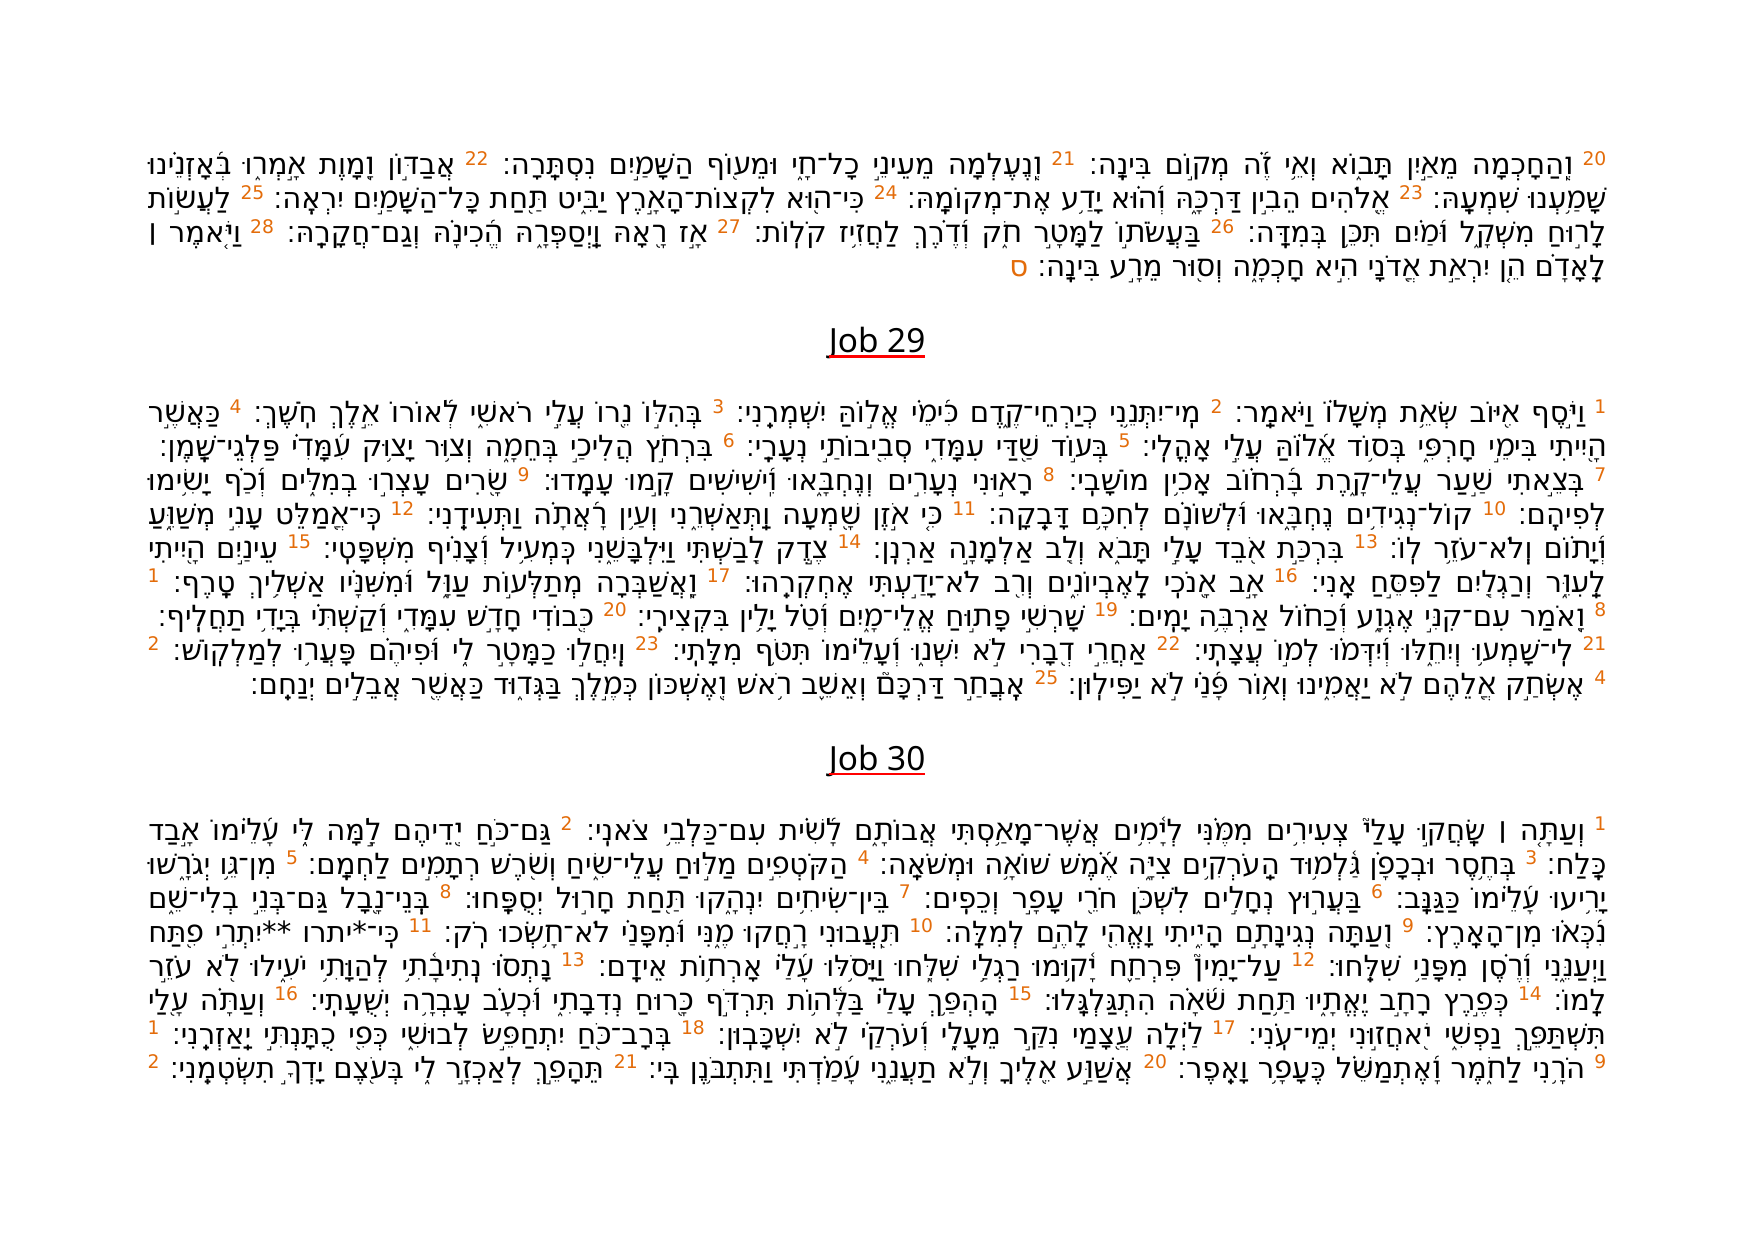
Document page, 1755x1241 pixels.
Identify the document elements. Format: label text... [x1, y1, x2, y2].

text 20 וְֽ֭הַחָכְמָה מֵאַ֣יִן תָּב֑וֹא וְאֵ֥י זֶ֝֗ה מְק֣וֹם בִּינָֽה׃ ‬‬21 וְֽ֭נֶעֶלְמָה מֵעֵינֵ֣י כָל־חָ֑י וּמֵע֖וֹף הַשָּׁמַ֣יִם נִסְתָּֽרָה׃ ‬‬22 אֲבַדּ֣וֹן וָ֭מָוֶת אָ֣מְר֑וּ בְּ֝אָזְנֵ֗ינוּ שָׁמַ֥עְנוּ שִׁמְעָֽהּ׃ ‬‬23 אֱ֭לֹהִים הֵבִ֣ין דַּרְכָּ֑הּ וְ֝ה֗וּא יָדַ֥ע אֶת־מְקוֹמָֽהּ׃ ‬‬24 כִּי־ה֭וּא לִקְצוֹת־הָאָ֣רֶץ יַבִּ֑יט תַּ֖חַת כָּל־הַשָּׁמַ֣יִם יִרְאֶֽה׃ ‬‬25 לַעֲשׂ֣וֹת לָר֣וּחַ מִשְׁקָ֑ל וּ֝מַ֗יִם תִּכֵּ֥ן בְּמִדָּֽה׃ ‬‬26 בַּעֲשֹׂת֣וֹ לַמָּטָ֣ר חֹ֑ק וְ֝דֶ֗רֶךְ לַחֲזִ֥יז קֹלֽוֹת׃ ‬‬27 אָ֣ז רָ֭אָהּ וַֽיְסַפְּרָ֑הּ הֱ֝כִינָ֗הּ וְגַם־חֲקָרָֽהּ׃ ‬‬28 וַיֹּ֤אמֶר ׀ לָֽאָדָ֗ם הֵ֤ן יִרְאַ֣ת אֲ֭דֹנָי הִ֣יא חָכְמָ֑ה וְס֖וּר מֵרָ֣ע בִּינָֽה׃ ס ‬‬ [148, 148, 1606, 283]
text 1 וְעַתָּ֤ה ׀ שָֽׂחֲק֣וּ עָלַי֮ צְעִירִ֥ים מִמֶּ֗נִּי לְיָ֫מִ֥ים אֲשֶׁר־מָאַ֥סְתִּי אֲבוֹתָ֑ם לָ֝שִׁ֗ית עִם־כַּלְבֵ֥י צֹאנִֽי׃ 2 גַּם־כֹּ֣חַ יְ֭דֵיהֶם לָ֣מָּה לִּ֑י עָ֝לֵ֗ימוֹ אָ֣בַד כָּֽלַח׃ ‬‬3 בְּחֶ֥סֶר וּבְכָפָ֗ן גַּ֫לְמ֥וּד הַֽעֹרְקִ֥ים צִיָּ֑ה אֶ֝֗מֶשׁ שׁוֹאָ֥ה וּמְשֹׁאָֽה׃ ‬‬4 הַקֹּטְפִ֣ים מַלּ֣וּחַ עֲלֵי־שִׂ֑יחַ וְשֹׁ֖רֶשׁ רְתָמִ֣ים לַחְמָֽם׃ ‬‬5 מִן־גֵּ֥ו יְגֹרָ֑שׁוּ יָרִ֥יעוּ עָ֝לֵ֗ימוֹ כַּגַּנָּֽב׃ ‬‬6 בַּעֲר֣וּץ נְחָלִ֣ים לִשְׁכֹּ֑ן חֹרֵ֖י עָפָ֣ר וְכֵפִֽים׃ ‬‬7 בֵּין־שִׂיחִ֥ים יִנְהָ֑קוּ תַּ֖חַת חָר֣וּל יְסֻפָּֽחוּ׃ ‬‬8 בְּֽנֵי־נָ֭בָל גַּם־בְּנֵ֣י בְלִי־שֵׁ֑ם נִ֝כְּא֗וּ מִן־הָאָֽרֶץ׃ ‬‬9 וְ֭עַתָּה נְגִינָתָ֣ם הָיִ֑יתִי וָאֱהִ֖י לָהֶ֣ם לְמִלָּֽה׃ ‬‬10 תִּֽ֭עֲבוּנִי רָ֣חֲקוּ מֶ֑נִּי וּ֝מִפָּנַ֗י לֹא־חָ֥שְׂכוּ רֹֽק׃ ‬‬11 כִּֽי־*יתרו **יִתְרִ֣י פִ֭תַּח וַיְעַנֵּ֑נִי וְ֝רֶ֗סֶן מִפָּנַ֥י שִׁלֵּֽחוּ׃ ‬‬12 עַל־יָמִין֮ פִּרְחַ֢ח יָ֫ק֥וּמוּ רַגְלַ֥י שִׁלֵּ֑חוּ וַיָּסֹ֥לּוּ עָ֝לַ֗י אָרְח֥וֹת אֵידָֽם׃ ‬‬13 נָתְס֗וּ נְֽתִיבָ֫תִ֥י לְהַוָּתִ֥י יֹעִ֑ילוּ לֹ֖א עֹזֵ֣ר לָֽמוֹ׃ ‬‬14 כְּפֶ֣רֶץ רָחָ֣ב יֶאֱתָ֑יוּ תַּ֥חַת שֹׁ֝אָ֗ה הִתְגַּלְגָּֽלוּ׃ ‬‬15 הָהְפַּ֥ךְ עָלַ֗י בַּלָּ֫ה֥וֹת תִּרְדֹּ֣ף כָּ֭רוּחַ נְדִבָתִ֑י וּ֝כְעָ֗ב עָבְרָ֥ה יְשֻׁעָתִֽי׃ ‬‬16 וְעַתָּ֗ה עָ֭לַי תִּשְׁתַּפֵּ֣ךְ נַפְשִׁ֑י יֹ֭אחֲז֣וּנִי יְמֵי־עֹֽנִי׃ ‬‬17 לַ֗יְלָה עֲ֭צָמַי נִקַּ֣ר מֵעָלָ֑י וְ֝עֹרְקַ֗י לֹ֣א יִשְׁכָּבֽוּן׃ ‬‬18 בְּרָב־כֹּ֭חַ יִתְחַפֵּ֣שׂ לְבוּשִׁ֑י כְּפִ֖י כֻתָּנְתִּ֣י יַֽאַזְרֵֽנִי׃ ‬‬19 הֹרָ֥נִי לַחֹ֑מֶר וָ֝אֶתְמַשֵּׁ֗ל כֶּעָפָ֥ר וָאֵֽפֶר׃ ‬‬20 אֲשַׁוַּ֣ע אֵ֭לֶיךָ וְלֹ֣א תַעֲנֵ֑נִי עָ֝מַ֗דְתִּי וַתִּתְבֹּ֥נֶן בִּֽי׃ ‬‬21 תֵּהָפֵ֣ךְ לְאַכְזָ֣ר לִ֑י בְּעֹ֖צֶם יָדְךָ֣ תִשְׂטְמֵֽנִי׃ ‬‬22 תִּשָּׂאֵ֣נִי אֶל־ר֖וּחַ תַּרְכִּיבֵ֑נִי וּ֝תְמֹגְגֵ֗נִי *תשוה **תּוּשִׁיָּֽה׃ ‬‬23 כִּֽי־יָ֭דַעְתִּי מָ֣וֶת תְּשִׁיבֵ֑נִי וּבֵ֖ית מוֹעֵ֣ד לְכָל־חָֽי׃ ‬‬24 אַ֣ךְ לֹא־בְ֭עִי יִשְׁלַח־יָ֑ד אִם־בְּ֝פִיד֗וֹ לָהֶ֥ן שֽׁוּעַ׃ ‬‬25 אִם־לֹ֣א בָ֭כִיתִי לִקְשֵׁה־י֑וֹם עָֽגְמָ֥ה נַ֝פְשִׁ֗י לָאֶבְיֽוֹן׃ ‬‬26 כִּ֤י ט֣וֹב קִ֭וִּיתִי וַיָּ֣בֹא רָ֑ע וַֽאֲיַחֲלָ֥ה לְ֝א֗וֹר וַיָּ֥בֹא אֹֽפֶל׃ ‬‬27 מֵעַ֖י רֻתְּח֥וּ וְלֹא־דָ֗מּוּ קִדְּמֻ֥נִי יְמֵי־עֹֽנִי׃ ‬‬28 קֹדֵ֣ר הִ֭לַּכְתִּי בְּלֹ֣א חַמָּ֑ה קַ֖מְתִּי בַקָּהָ֣ל אֲשַׁוֵּֽעַ׃ ‬‬29 אָ֭ח הָיִ֣יתִי לְתַנִּ֑ים וְ֝רֵ֗עַ לִבְנ֥וֹת יַעֲנָֽה׃ ‬‬30 ע֭וֹרִי שָׁחַ֣ר מֵעָלָ֑י וְעַצְמִי־חָ֝֗רָה מִנִּי־חֹֽרֶב׃ ‬‬31 וַיְהִ֣י לְ֭אֵבֶל כִּנֹּרִ֑י וְ֝עֻגָבִ֗י לְק֣וֹל בֹּכִֽים׃ ‬‬ [148, 813, 1606, 1085]
text Job 30 [148, 734, 1606, 780]
text 1 וַיֹּ֣סֶף אִ֭יּוֹב שְׂאֵ֥ת מְשָׁל֗וֹ וַיֹּאמַֽר׃ ‬‬‬2 מִֽי־יִתְּנֵ֥נִי כְיַרְחֵי־קֶ֑דֶם כִּ֝ימֵ֗י אֱל֣וֹהַּ יִשְׁמְרֵֽנִי׃ ‬‬3 בְּהִלּ֣וֹ נֵ֭רוֹ עֲלֵ֣י רֹאשִׁ֑י לְ֝אוֹרוֹ אֵ֣לֶךְ חֹֽשֶׁךְ׃ ‬‬4 כַּאֲשֶׁ֣ר הָ֭יִיתִי בִּימֵ֣י חָרְפִּ֑י בְּס֥וֹד אֱ֝ל֗וֹהַּ עֲלֵ֣י אָהֳלִֽי׃ ‬‬5 בְּע֣וֹד שַׁ֭דַּי עִמָּדִ֑י סְבִ֖יבוֹתַ֣י נְעָרָֽי׃ ‬‬6 בִּרְחֹ֣ץ הֲלִיכַ֣י בְּחֵמָ֑ה וְצ֥וּר יָצ֥וּק עִ֝מָּדִ֗י פַּלְגֵי־שָֽׁמֶן׃ ‬‬7 בְּצֵ֣אתִי שַׁ֣עַר עֲלֵי־קָ֑רֶת בָּ֝רְח֗וֹב אָכִ֥ין מוֹשָׁבִֽי׃ ‬‬8 רָא֣וּנִי נְעָרִ֣ים וְנֶחְבָּ֑אוּ וִֽ֝ישִׁישִׁים קָ֣מוּ עָמָֽדוּ׃ ‬‬9 שָׂ֭רִים עָצְר֣וּ בְמִלִּ֑ים וְ֝כַ֗ף יָשִׂ֥ימוּ לְפִיהֶֽם׃ ‬‬10 קוֹל־נְגִידִ֥ים נֶחְבָּ֑אוּ וּ֝לְשׁוֹנָ֗ם לְחִכָּ֥ם דָּבֵֽקָה׃ ‬‬11 כִּ֤י אֹ֣זֶן שָׁ֭מְעָה וַֽתְּאַשְּׁרֵ֑נִי וְעַ֥ין רָ֝אֲתָ֗ה וַתְּעִידֵֽנִי׃ ‬‬12 כִּֽי־אֲ֭מַלֵּט עָנִ֣י מְשַׁוֵּ֑עַ וְ֝יָת֗וֹם וְֽלֹא־עֹזֵ֥ר לֽוֹ׃ ‬‬13 בִּרְכַּ֣ת אֹ֭בֵד עָלַ֣י תָּבֹ֑א וְלֵ֖ב אַלְמָנָ֣ה אַרְנִֽן׃ ‬‬14 צֶ֣דֶק לָ֭בַשְׁתִּי וַיִּלְבָּשֵׁ֑נִי כִּֽמְעִ֥יל וְ֝צָנִ֗יף מִשְׁפָּטִֽי׃ ‬‬15 עֵינַ֣יִם הָ֭יִיתִי לַֽעִוֵּ֑ר וְרַגְלַ֖יִם לַפִּסֵּ֣חַ אָֽנִי׃ ‬‬16 אָ֣ב אָ֭נֹכִֽי לָֽאֶבְיוֹנִ֑ים וְרִ֖ב לֹא־יָדַ֣עְתִּי אֶחְקְרֵֽהוּ׃ ‬‬17 וָֽ֭אֲשַׁבְּרָה מְתַלְּע֣וֹת עַוָּ֑ל וּ֝מִשִּׁנָּ֗יו אַשְׁלִ֥יךְ טָֽרֶף׃ ‬‬18 וָ֭אֹמַר עִם־קִנִּ֣י אֶגְוָ֑ע וְ֝כַח֗וֹל אַרְבֶּ֥ה יָמִֽים׃ ‬‬19 שָׁרְשִׁ֣י פָת֣וּחַ אֱלֵי־מָ֑יִם וְ֝טַ֗ל יָלִ֥ין בִּקְצִירֽ͏ִי׃ ‬‬20 כְּ֭בוֹדִי חָדָ֣שׁ עִמָּדִ֑י וְ֝קַשְׁתִּ֗י בְּיָדִ֥י תַחֲלִֽיף׃ ‬‬21 לִֽי־שָׁמְע֥וּ וְיִחֵ֑לּוּ וְ֝יִדְּמ֗וּ לְמ֣וֹ עֲצָתִֽי׃ ‬‬22 אַחֲרֵ֣י דְ֭בָרִי לֹ֣א יִשְׁנ֑וּ וְ֝עָלֵ֗ימוֹ תִּטֹּ֥ף מִלָּתִֽי׃ ‬‬23 וְיִֽחֲל֣וּ כַמָּטָ֣ר לִ֑י וּ֝פִיהֶ֗ם פָּעֲר֥וּ לְמַלְקֽוֹשׁ׃ ‬‬24 אֶשְׂחַ֣ק אֲ֭לֵהֶם לֹ֣א יַאֲמִ֑ינוּ וְא֥וֹר פָּ֝נַ֗י לֹ֣א יַפִּילֽוּן׃ ‬‬25 אֶֽבֲחַ֣ר דַּרְכָּם֮ וְאֵשֵׁ֢ב רֹ֥אשׁ וְ֭אֶשְׁכּוֹן כְּמֶ֣לֶךְ בַּגְּד֑וּד כַּאֲשֶׁ֖ר אֲבֵלִ֣ים יְנַחֵֽם׃ ‬‬ [148, 396, 1606, 701]
text Job 29 [148, 317, 1606, 362]
